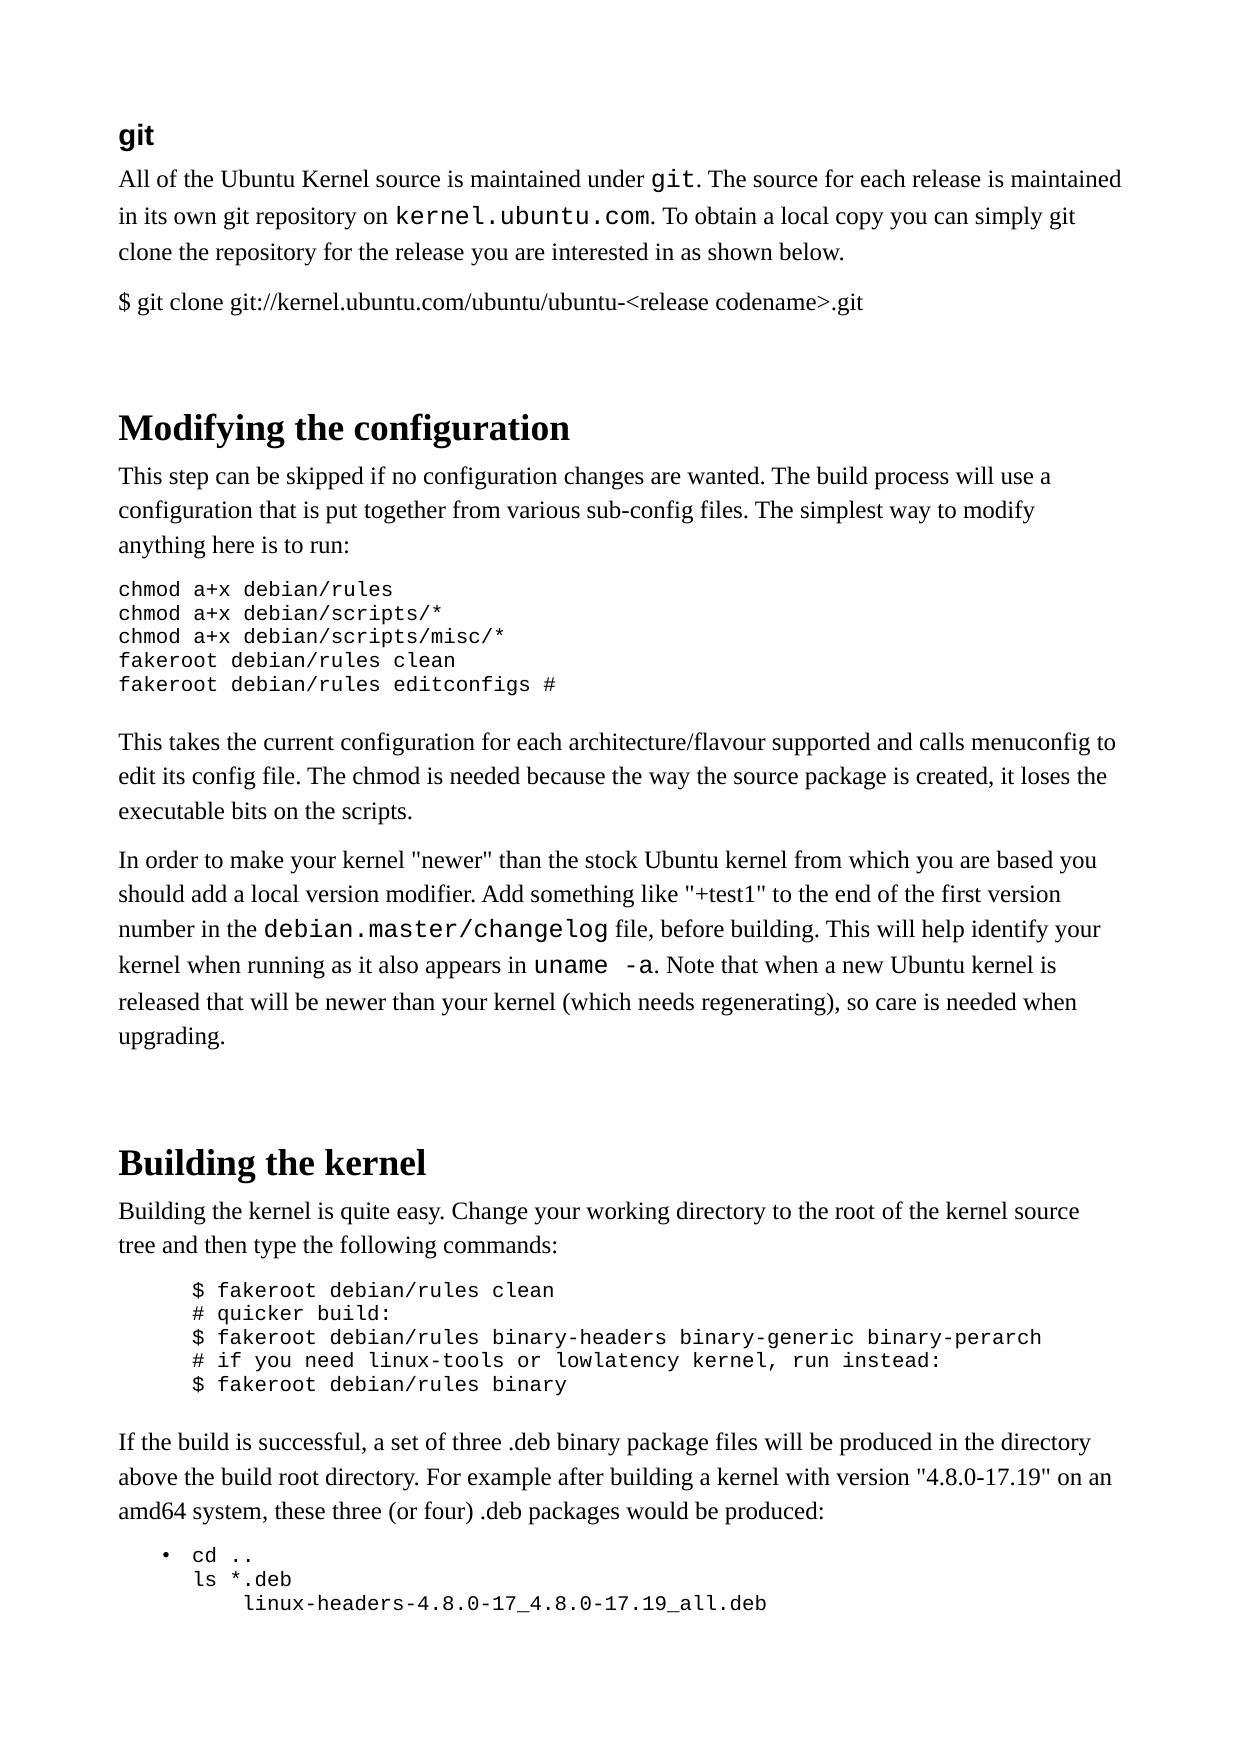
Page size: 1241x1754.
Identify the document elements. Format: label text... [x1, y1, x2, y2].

list cd .. [162, 1545, 1122, 1569]
text If the build is successful, a set of three .deb binary package files will be produced in the directory above the build root directory. For example after building a kernel with version "4.8.0-17.19" on an amd64 system, these three (or four) .deb packages would be produced: [118, 1427, 1122, 1525]
list linux-headers-4.8.0-17_4.8.0-17.19_all.deb [162, 1593, 1122, 1616]
list # quicker build: [162, 1303, 1122, 1327]
list $ fakeroot debian/rules clean [162, 1279, 1122, 1303]
text fakeroot debian/rules editconfigs # [118, 674, 1122, 697]
text $ git clone git://kernel.ubuntu.com/ubuntu/ubuntu-<release codename>.git [118, 287, 1122, 315]
text In order to make your kernel "newer" than the stock Ubuntu kernel from which you are based you should add a local version modifier. Add something like "+test1" to the end of the first version number in the debian.master/changelog file, before building. This will help identify your kernel when running as it also appears in uname -a. Note that when a new Ubuntu kernel is released that will be newer than your kernel (which needs regenerating), so care is needed when upgrading. [118, 845, 1122, 1050]
list $ fakeroot debian/rules binary-headers binary-generic binary-perarch [162, 1327, 1122, 1351]
list $ fakeroot debian/rules binary [162, 1374, 1122, 1398]
subtitle Modifying the configuration [118, 406, 1122, 449]
text chmod a+x debian/rules [118, 579, 1122, 603]
text chmod a+x debian/scripts/misc/* [118, 626, 1122, 650]
text chmod a+x debian/scripts/* [118, 603, 1122, 626]
list # if you need linux-tools or lowlatency kernel, run instead: [162, 1351, 1122, 1374]
subtitle Building the kernel [118, 1140, 1122, 1183]
text All of the Ubuntu Kernel source is maintained under git. The source for each release is maintained in its own git repository on kernel.ubuntu.com. To obtain a local copy you can simply git clone the repository for the release you are interested in as shown below. [118, 164, 1122, 266]
text fakeroot debian/rules clean [118, 650, 1122, 674]
text Building the kernel is quite easy. Change your working directory to the root of the kernel source tree and then type the following commands: [118, 1196, 1122, 1259]
list ls *.deb [162, 1569, 1122, 1593]
subtitle git [118, 118, 1122, 152]
text This step can be skipped if no configuration changes are wanted. The build process will use a configuration that is put together from various sub-config files. The simplest way to modify anything here is to run: [118, 461, 1122, 559]
text This takes the current configuration for each architecture/flavour supported and calls menuconfig to edit its config file. The chmod is needed because the way the source package is created, it loses the executable bits on the scripts. [118, 727, 1122, 824]
